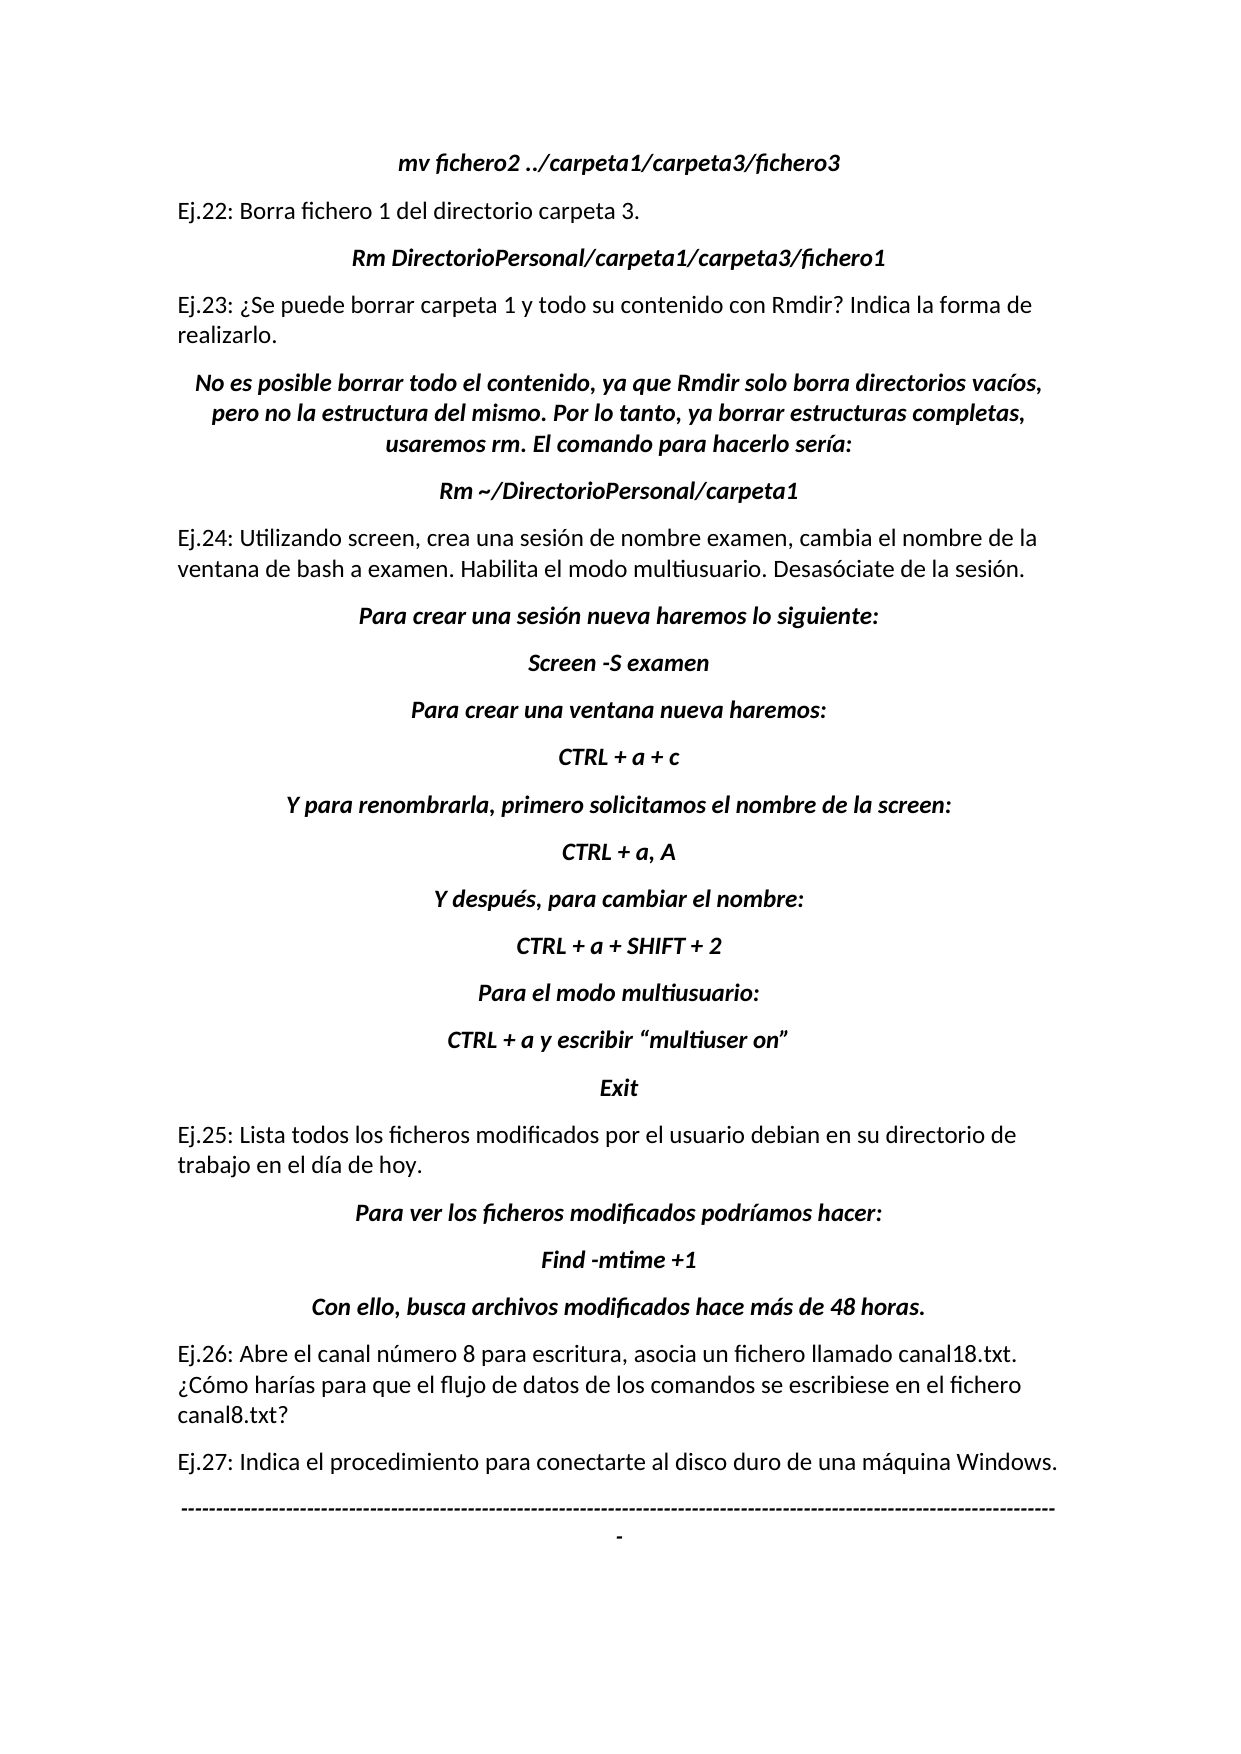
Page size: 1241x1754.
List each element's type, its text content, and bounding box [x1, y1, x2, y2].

text ------------------------------------------------------------------------------------------------------------------------------ [177, 1494, 1063, 1550]
text CTRL + a + SHIFT + 2 [177, 930, 1063, 961]
text Rm DirectorioPersonal/carpeta1/carpeta3/fichero1 [177, 242, 1063, 272]
text Y después, para cambiar el nombre: [177, 883, 1063, 914]
text Con ello, busca archivos modificados hace más de 48 horas. [177, 1291, 1063, 1322]
text Find -mtime +1 [177, 1244, 1063, 1274]
text Ej.27: Indica el procedimiento para conectarte al disco duro de una máquina Windows. [177, 1447, 1063, 1477]
text Ej.25: Lista todos los ficheros modificados por el usuario debian en su directorio de trabajo en el día de hoy. [177, 1119, 1063, 1180]
text Ej.23: ¿Se puede borrar carpeta 1 y todo su contenido con Rmdir? Indica la forma de realizarlo. [177, 289, 1063, 350]
text No es posible borrar todo el contenido, ya que Rmdir solo borra directorios vacíos, pero no la estructura del mismo. Por lo tanto, ya borrar estructuras completas, usaremos rm. El comando para hacerlo sería: [177, 367, 1063, 458]
text Screen -S examen [177, 647, 1063, 678]
text CTRL + a + c [177, 742, 1063, 772]
text Para ver los ficheros modificados podríamos hacer: [177, 1197, 1063, 1227]
text Ej.26: Abre el canal número 8 para escritura, asocia un fichero llamado canal18.txt. ¿Cómo harías para que el flujo de datos de los comandos se escribiese en el fichero canal8.txt? [177, 1338, 1063, 1430]
text Para crear una ventana nueva haremos: [177, 694, 1063, 725]
text Ej.24: Utilizando screen, crea una sesión de nombre examen, cambia el nombre de la ventana de bash a examen. Habilita el modo multiusuario. Desasóciate de la sesión. [177, 522, 1063, 583]
text Para crear una sesión nueva haremos lo siguiente: [177, 600, 1063, 631]
text CTRL + a, A [177, 836, 1063, 866]
text Ej.22: Borra fichero 1 del directorio carpeta 3. [177, 195, 1063, 225]
text Rm ~/DirectorioPersonal/carpeta1 [177, 475, 1063, 506]
text Para el modo multiusuario: [177, 977, 1063, 1008]
text CTRL + a y escribir “multiuser on” [177, 1025, 1063, 1055]
text mv fichero2 ../carpeta1/carpeta3/fichero3 [177, 148, 1063, 178]
text Exit [177, 1072, 1063, 1102]
text Y para renombrarla, primero solicitamos el nombre de la screen: [177, 789, 1063, 819]
